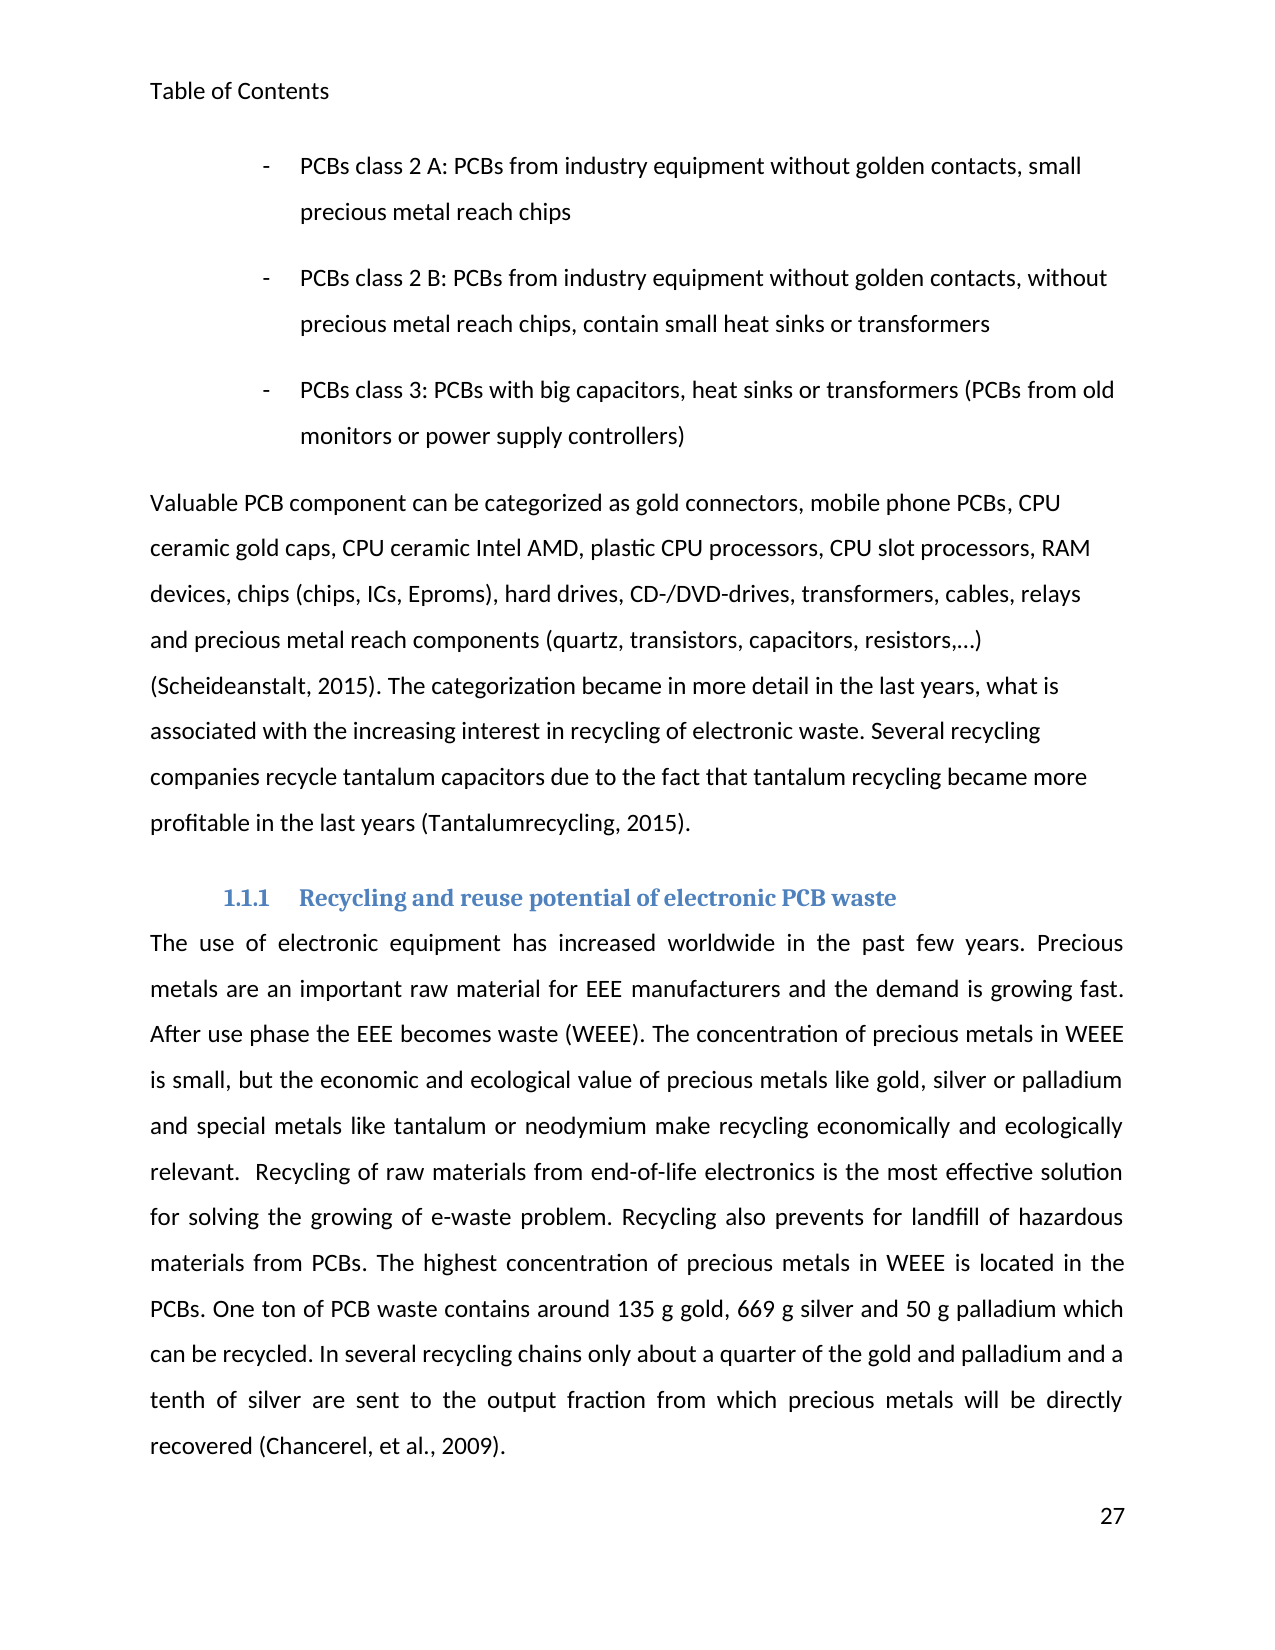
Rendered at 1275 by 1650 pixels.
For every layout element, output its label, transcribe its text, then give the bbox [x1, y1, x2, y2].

subtitle Recycling and reuse potential of electronic PCB waste [224, 884, 1125, 913]
text The use of electronic equipment has increased worldwide in the past few years. Precious metals are an important raw material for EEE manufacturers and the demand is growing fast. After use phase the EEE becomes waste (WEEE). The concentration of precious metals in WEEE is small, but the economic and ecological value of precious metals like gold, silver or palladium and special metals like tantalum or neodymium make recycling economically and ecologically relevant. Recycling of raw materials from end-of-life electronics is the most effective solution for solving the growing of e-waste problem. Recycling also prevents for landfill of hazardous materials from PCBs. The highest concentration of precious metals in WEEE is located in the PCBs. One ton of PCB waste contains around 135 g gold, 669 g silver and 50 g palladium which can be recycled. In several recycling chains only about a quarter of the gold and palladium and a tenth of silver are sent to the output fraction from which precious metals will be directly recovered (Chancerel, et al., 2009). [150, 927, 1125, 1461]
list PCBs class 2 B: PCBs from industry equipment without golden contacts, without precious metal reach chips, contain small heat sinks or transformers [262, 262, 1125, 338]
list PCBs class 3: PCBs with big capacitors, heat sinks or transformers (PCBs from old monitors or power supply controllers) [262, 374, 1125, 451]
list PCBs class 2 A: PCBs from industry equipment without golden contacts, small precious metal reach chips [262, 150, 1125, 226]
text Valuable PCB component can be categorized as gold connectors, mobile phone PCBs, CPU ceramic gold caps, CPU ceramic Intel AMD, plastic CPU processors, CPU slot processors, RAM devices, chips (chips, ICs, Eproms), hard drives, CD-/DVD-drives, transformers, cables, relays and precious metal reach components (quartz, transistors, capacitors, resistors,…) (Scheideanstalt, 2015). The categorization became in more detail in the last years, what is associated with the increasing interest in recycling of electronic waste. Several recycling companies recycle tantalum capacitors due to the fact that tantalum recycling became more profitable in the last years (Tantalumrecycling, 2015). [150, 487, 1125, 837]
